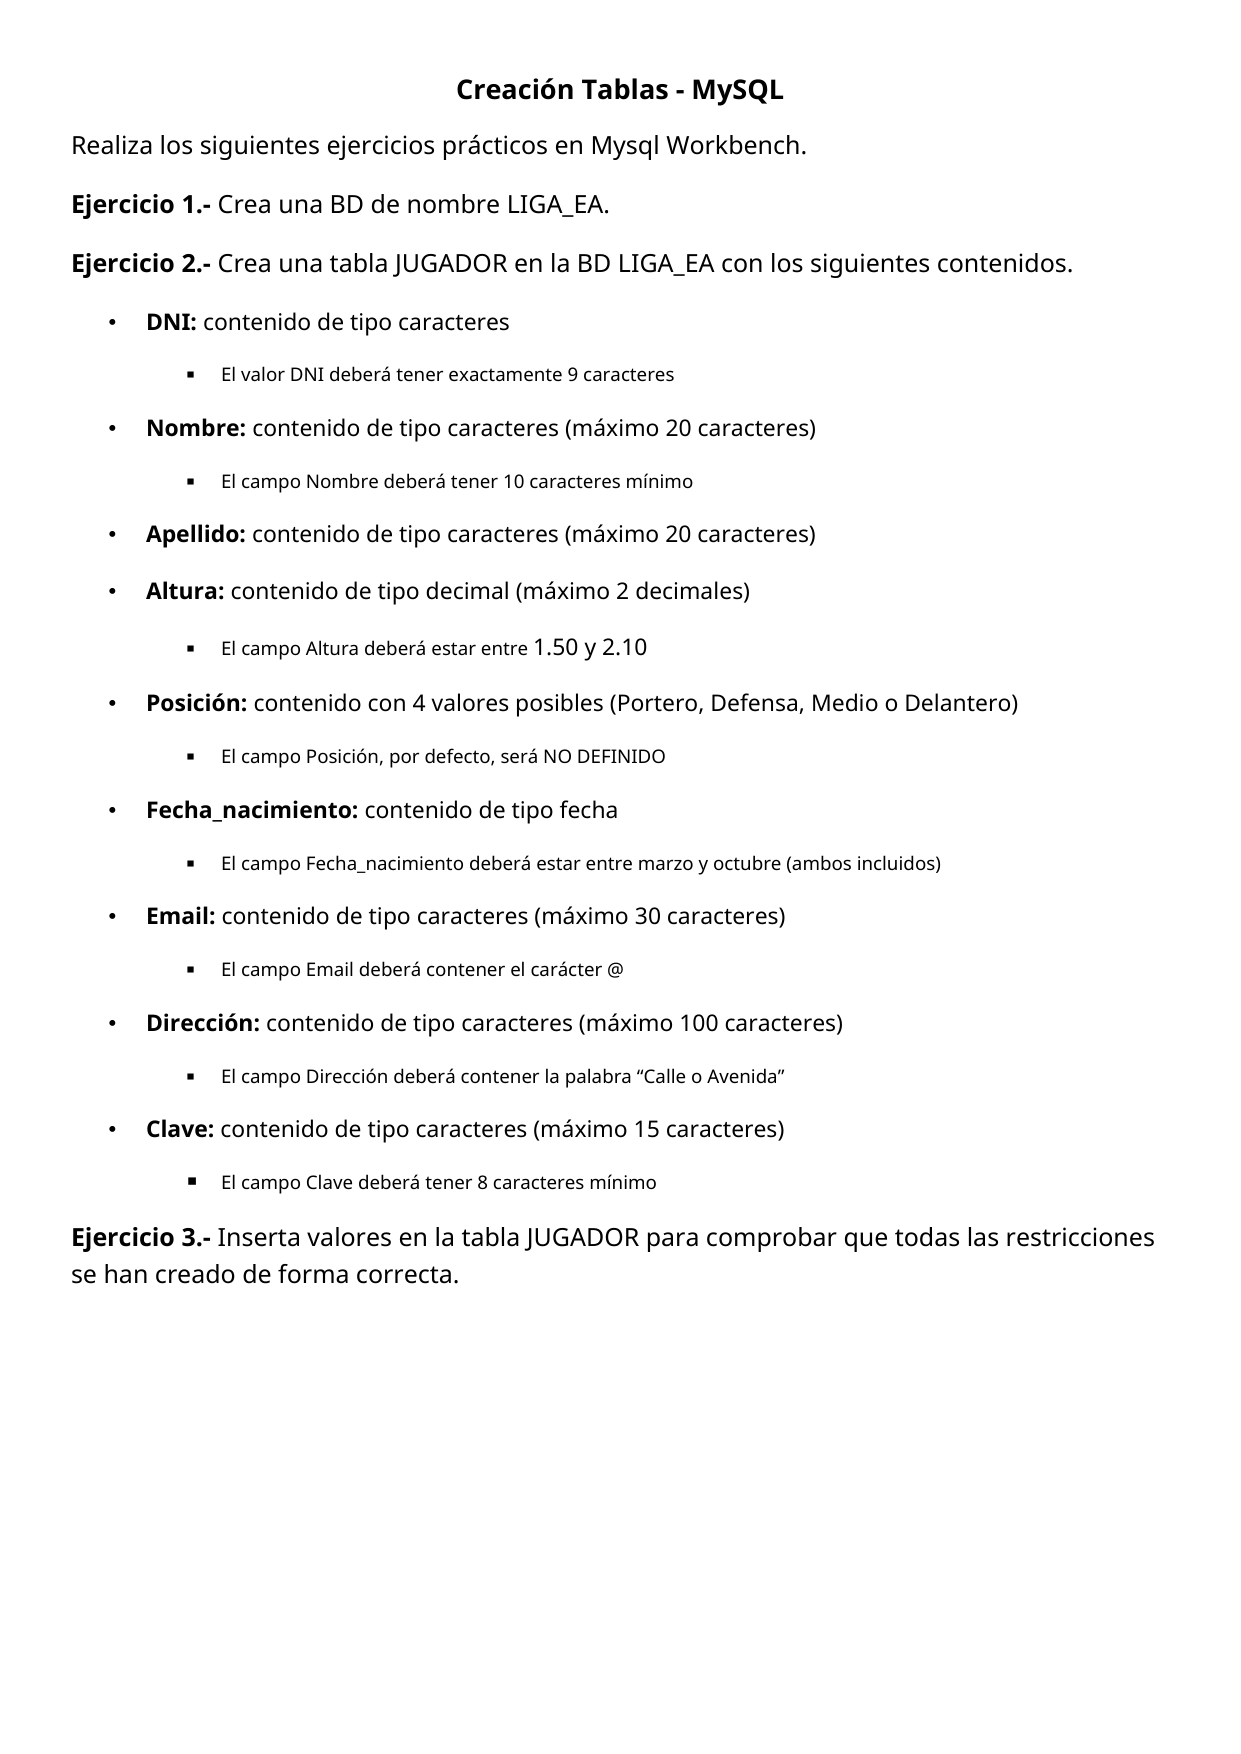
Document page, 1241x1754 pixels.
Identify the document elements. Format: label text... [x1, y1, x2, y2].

text Realiza los siguientes ejercicios prácticos en Mysql Workbench. [71, 127, 1169, 161]
list El campo Nombre deberá tener 10 caracteres mínimo [183, 468, 1169, 494]
text Ejercicio 2.- Crea una tabla JUGADOR en la BD LIGA_EA con los siguientes contenidos. [71, 246, 1169, 280]
list Fecha_nacimiento: contenido de tipo fecha [108, 794, 1169, 825]
list El campo Fecha_nacimiento deberá estar entre marzo y octubre (ambos incluidos) [183, 850, 1169, 876]
text Ejercicio 1.- Crea una BD de nombre LIGA_EA. [71, 187, 1169, 221]
list El campo Dirección deberá contener la palabra “Calle o Avenida” [183, 1063, 1169, 1089]
list El campo Clave deberá tener 8 caracteres mínimo [183, 1169, 1169, 1195]
text Ejercicio 3.- Inserta valores en la tabla JUGADOR para comprobar que todas las restricciones se han creado de forma correcta. [71, 1220, 1169, 1291]
list El campo Altura deberá estar entre 1.50 y 2.10 [183, 631, 1169, 662]
text Creación Tablas - MySQL [71, 71, 1169, 108]
list Posición: contenido con 4 valores posibles (Portero, Defensa, Medio o Delantero) [108, 687, 1169, 719]
list Email: contenido de tipo caracteres (máximo 30 caracteres) [108, 900, 1169, 932]
list El campo Email deberá contener el carácter @ [183, 957, 1169, 982]
list Apellido: contenido de tipo caracteres (máximo 20 caracteres) [108, 518, 1169, 549]
list El valor DNI deberá tener exactamente 9 caracteres [183, 362, 1169, 387]
list Altura: contenido de tipo decimal (máximo 2 decimales) [108, 575, 1169, 606]
list DNI: contenido de tipo caracteres [108, 305, 1169, 337]
list Clave: contenido de tipo caracteres (máximo 15 caracteres) [108, 1113, 1169, 1144]
list Nombre: contenido de tipo caracteres (máximo 20 caracteres) [108, 412, 1169, 443]
list El campo Posición, por defecto, será NO DEFINIDO [183, 744, 1169, 769]
list Dirección: contenido de tipo caracteres (máximo 100 caracteres) [108, 1007, 1169, 1038]
